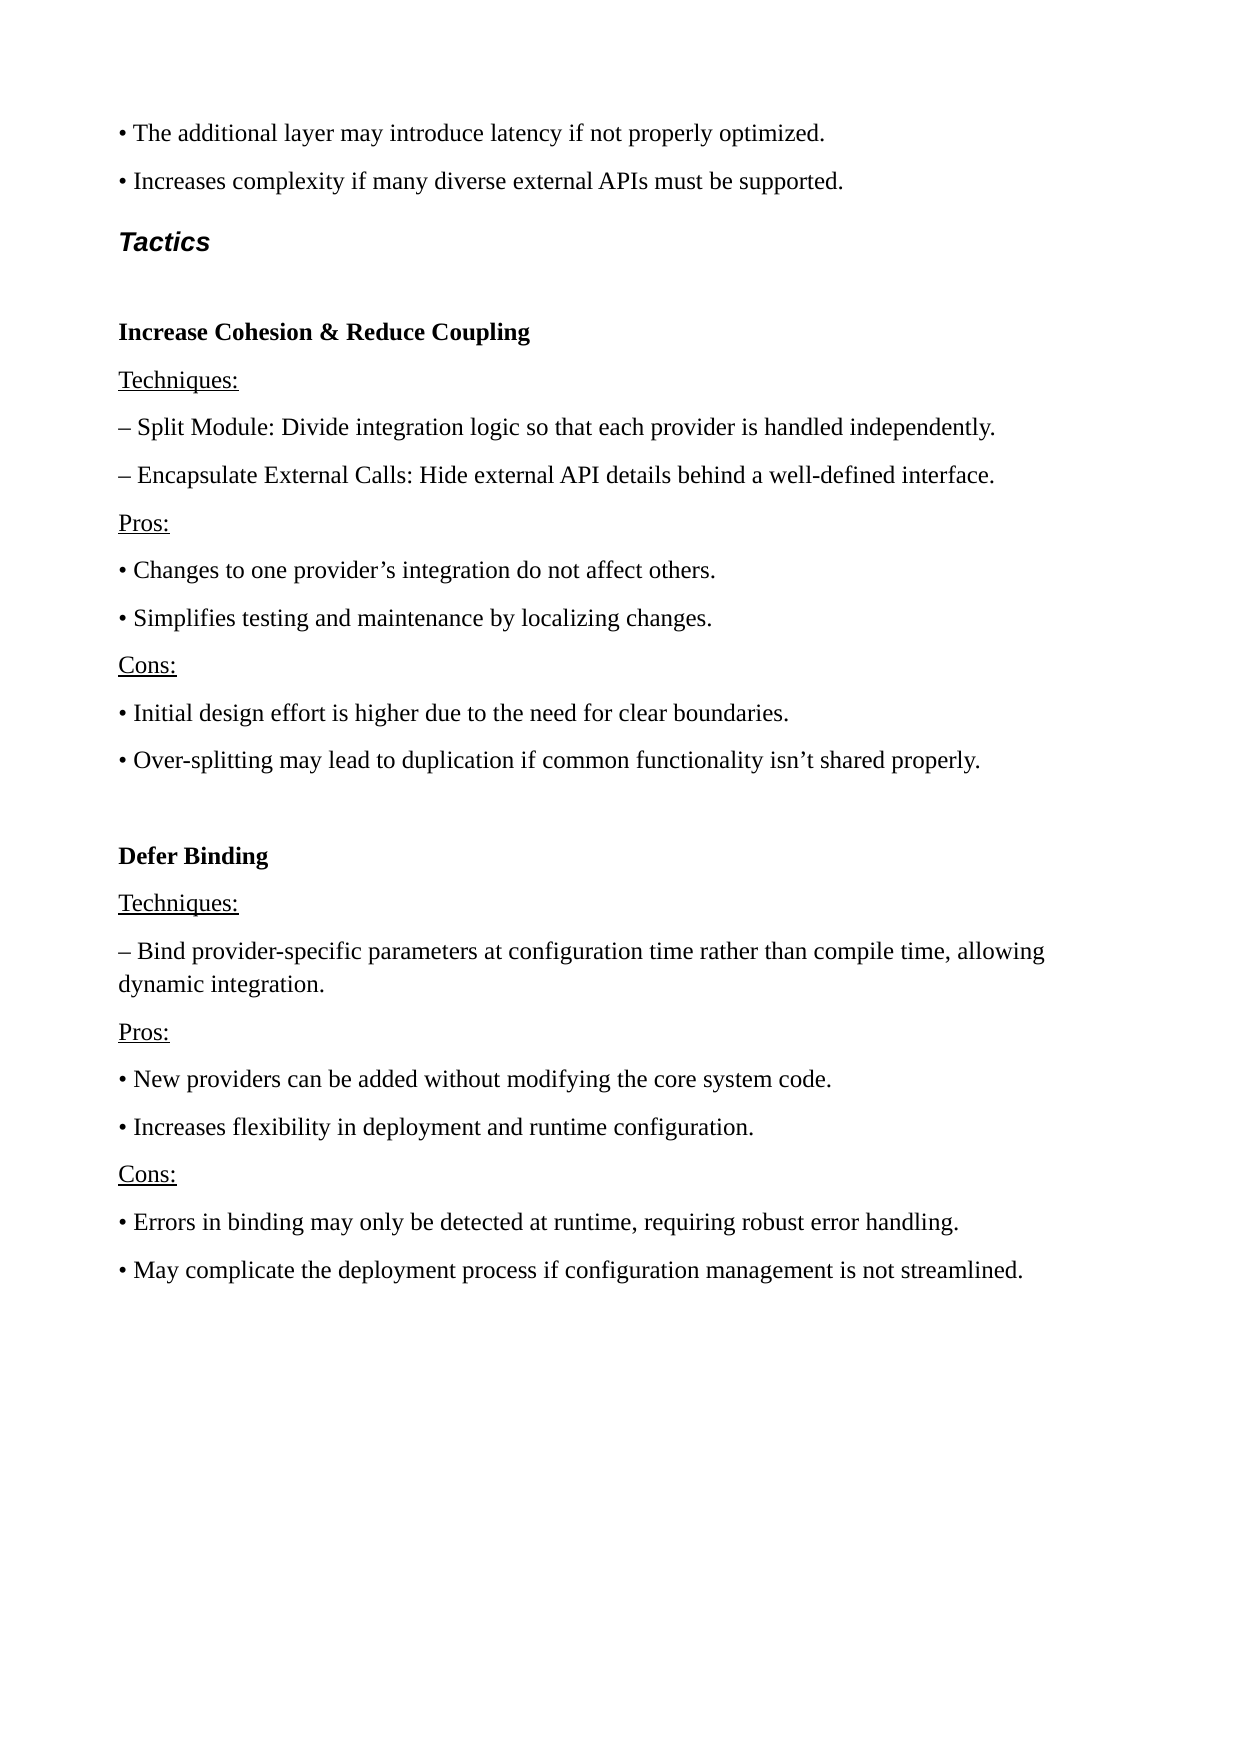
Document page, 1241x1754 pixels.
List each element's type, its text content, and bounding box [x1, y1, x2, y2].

text • Changes to one provider’s integration do not affect others. [118, 555, 1122, 584]
text Increase Cohesion & Reduce Coupling [118, 317, 1122, 346]
text • Increases complexity if many diverse external APIs must be supported. [118, 166, 1122, 194]
text – Encapsulate External Calls: Hide external API details behind a well-defined interface. [118, 460, 1122, 489]
subtitle Tactics [118, 226, 1122, 257]
text • Errors in binding may only be detected at runtime, requiring robust error handling. [118, 1207, 1122, 1236]
text – Bind provider-specific parameters at configuration time rather than compile time, allowing dynamic integration. [118, 936, 1122, 998]
text • New providers can be added without modifying the core system code. [118, 1064, 1122, 1093]
text • The additional layer may introduce latency if not properly optimized. [118, 118, 1122, 147]
text • Simplifies testing and maintenance by localizing changes. [118, 603, 1122, 632]
text • Increases flexibility in deployment and runtime configuration. [118, 1112, 1122, 1141]
text Defer Binding [118, 841, 1122, 869]
text Pros: [118, 1017, 1122, 1045]
text • Initial design effort is higher due to the need for clear boundaries. [118, 698, 1122, 727]
text Pros: [118, 508, 1122, 536]
text Cons: [118, 1159, 1122, 1188]
text – Split Module: Divide integration logic so that each provider is handled independently. [118, 412, 1122, 441]
text • Over-splitting may lead to duplication if common functionality isn’t shared properly. [118, 746, 1122, 774]
text Techniques: [118, 365, 1122, 393]
text Cons: [118, 650, 1122, 679]
text Techniques: [118, 888, 1122, 917]
text • May complicate the deployment process if configuration management is not streamlined. [118, 1255, 1122, 1283]
